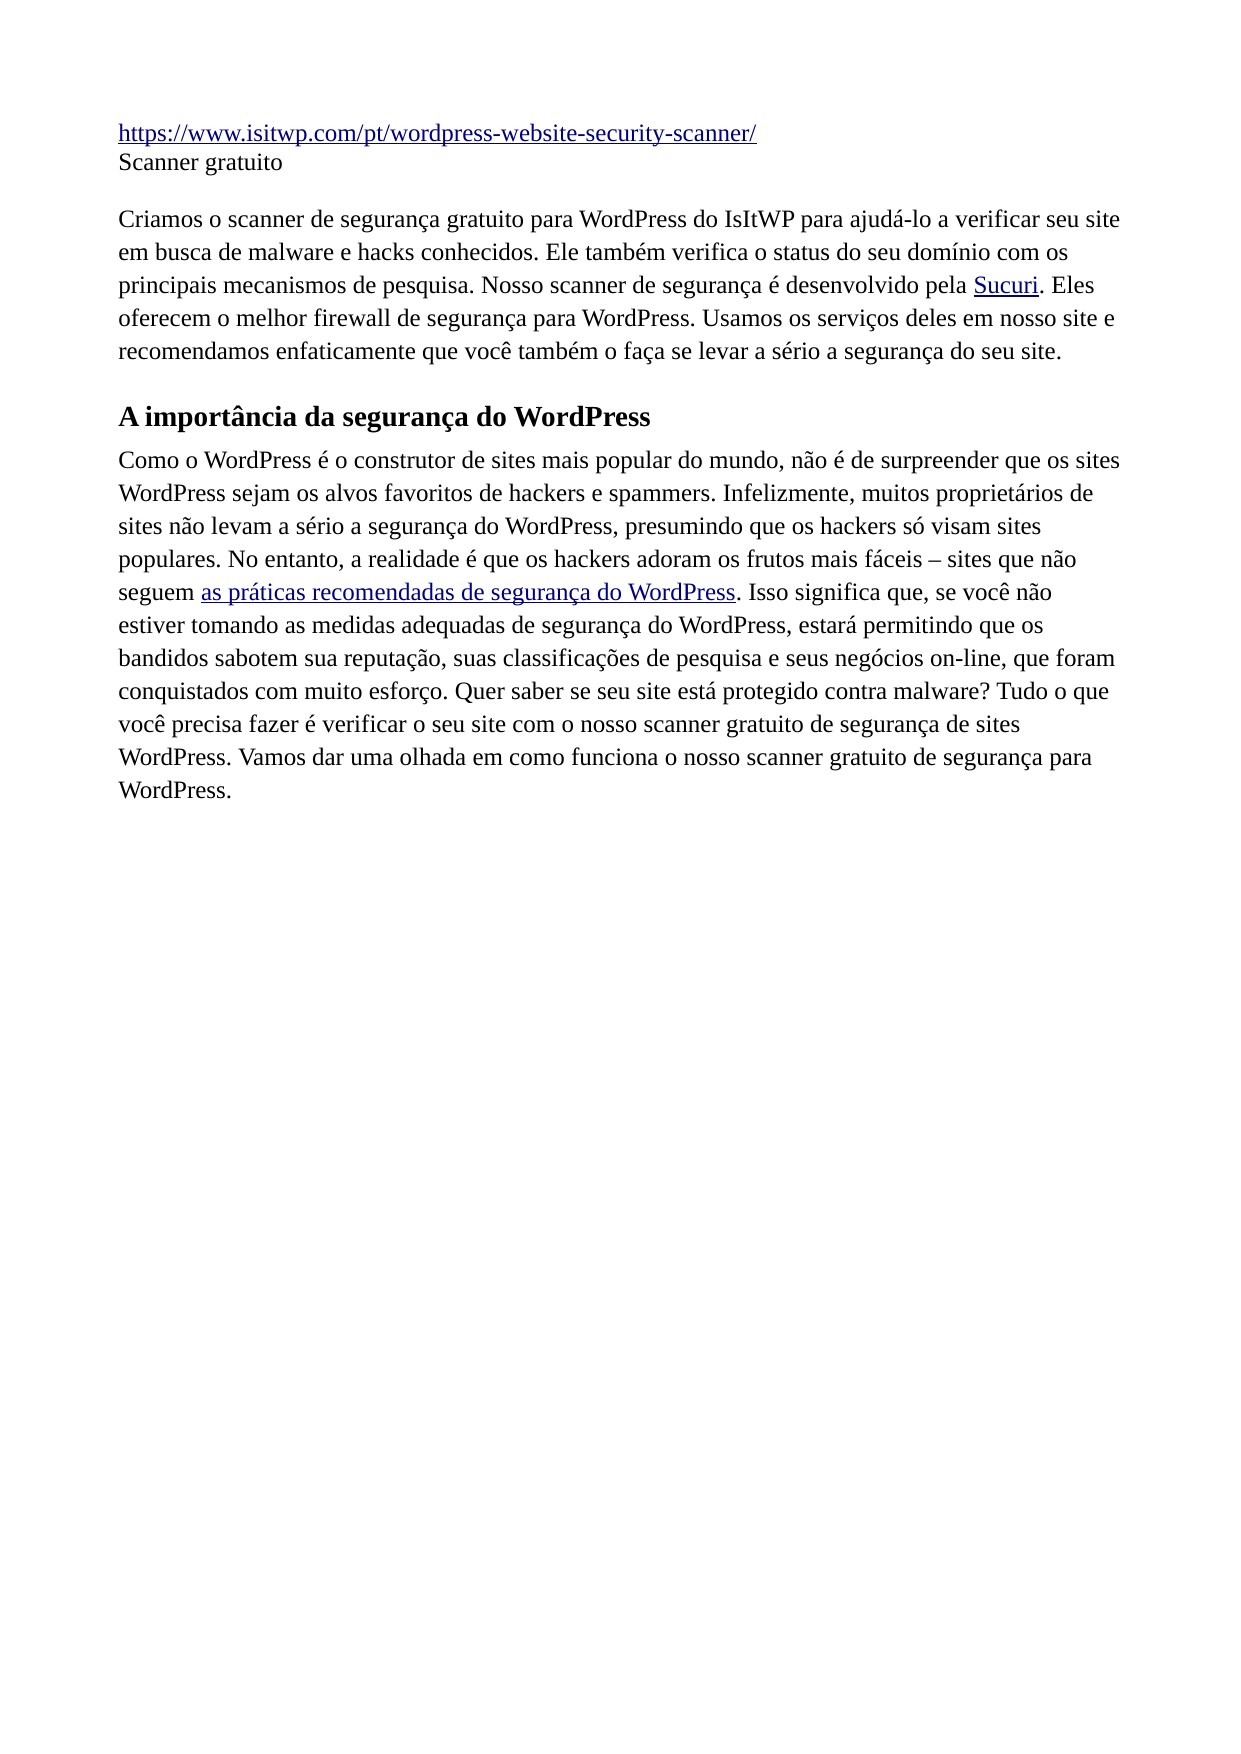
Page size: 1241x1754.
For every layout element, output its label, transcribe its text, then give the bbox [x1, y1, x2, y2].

subtitle A importância da segurança do WordPress [118, 399, 1122, 432]
text Criamos o scanner de segurança gratuito para WordPress do IsItWP para ajudá-lo a verificar seu site em busca de malware e hacks conhecidos. Ele também verifica o status do seu domínio com os principais mecanismos de pesquisa. Nosso scanner de segurança é desenvolvido pela Sucuri. Eles oferecem o melhor firewall de segurança para WordPress. Usamos os serviços deles em nosso site e recomendamos enfaticamente que você também o faça se levar a sério a segurança do seu site. [118, 204, 1122, 365]
text Scanner gratuito [118, 147, 1122, 176]
text https://www.isitwp.com/pt/wordpress-website-security-scanner/ [118, 118, 1122, 147]
text Como o WordPress é o construtor de sites mais popular do mundo, não é de surpreender que os sites WordPress sejam os alvos favoritos de hackers e spammers. Infelizmente, muitos proprietários de sites não levam a sério a segurança do WordPress, presumindo que os hackers só visam sites populares. No entanto, a realidade é que os hackers adoram os frutos mais fáceis – sites que não seguem as práticas recomendadas de segurança do WordPress. Isso significa que, se você não estiver tomando as medidas adequadas de segurança do WordPress, estará permitindo que os bandidos sabotem sua reputação, suas classificações de pesquisa e seus negócios on-line, que foram conquistados com muito esforço. Quer saber se seu site está protegido contra malware? Tudo o que você precisa fazer é verificar o seu site com o nosso scanner gratuito de segurança de sites WordPress. Vamos dar uma olhada em como funciona o nosso scanner gratuito de segurança para WordPress. [118, 445, 1122, 804]
